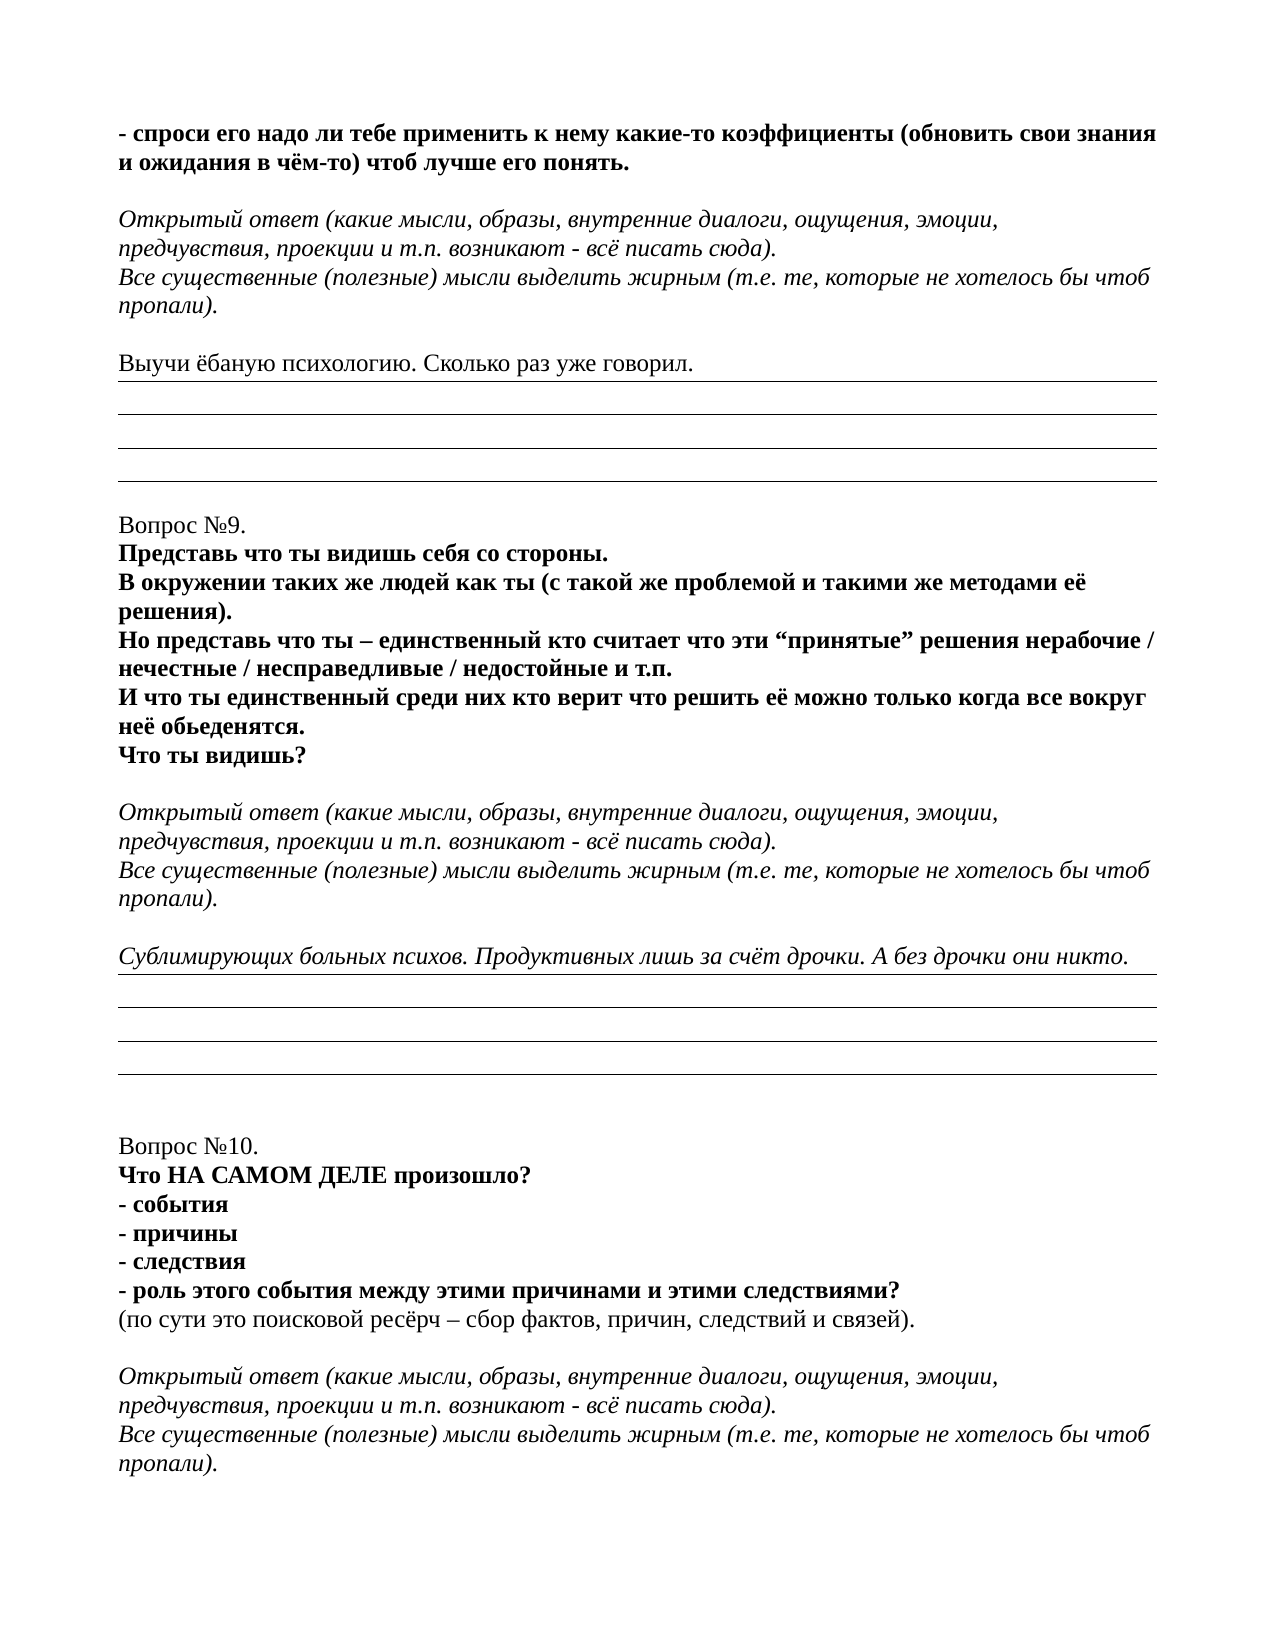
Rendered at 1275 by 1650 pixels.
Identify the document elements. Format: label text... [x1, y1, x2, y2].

text - причины [118, 1218, 1157, 1246]
text - роль этого события между этими причинами и этими следствиями? [118, 1275, 1157, 1304]
text - события [118, 1189, 1157, 1218]
text И что ты единственный среди них кто верит что решить её можно только когда все вокруг неё обьеденятся. [118, 682, 1157, 740]
text Все существенные (полезные) мысли выделить жирным (т.е. те, которые не хотелось бы чтоб пропали). [118, 262, 1157, 319]
text Открытый ответ (какие мысли, образы, внутренние диалоги, ощущения, эмоции, предчувствия, проекции и т.п. возникают - всё писать сюда). [118, 1361, 1157, 1419]
text Все существенные (полезные) мысли выделить жирным (т.е. те, которые не хотелось бы чтоб пропали). [118, 855, 1157, 912]
text Но представь что ты – единственный кто считает что эти “принятые” решения нерабочие / нечестные / несправедливые / недостойные и т.п. [118, 625, 1157, 682]
text Представь что ты видишь себя со стороны. [118, 538, 1157, 567]
text (по сути это поисковой ресёрч – сбор фактов, причин, следствий и связей). [118, 1304, 1157, 1333]
text - следствия [118, 1246, 1157, 1275]
text Что ты видишь? [118, 740, 1157, 768]
text Вопрос №10. [118, 1131, 1157, 1160]
text - спроси его надо ли тебе применить к нему какие-то коэффициенты (обновить свои знания и ожидания в чём-то) чтоб лучше его понять. [118, 118, 1157, 176]
text Открытый ответ (какие мысли, образы, внутренние диалоги, ощущения, эмоции, предчувствия, проекции и т.п. возникают - всё писать сюда). [118, 797, 1157, 855]
text Выучи ёбаную психологию. Сколько раз уже говорил. [118, 348, 1157, 381]
text Все существенные (полезные) мысли выделить жирным (т.е. те, которые не хотелось бы чтоб пропали). [118, 1419, 1157, 1476]
text В окружении таких же людей как ты (с такой же проблемой и такими же методами её решения). [118, 567, 1157, 625]
text Открытый ответ (какие мысли, образы, внутренние диалоги, ощущения, эмоции, предчувствия, проекции и т.п. возникают - всё писать сюда). [118, 204, 1157, 262]
text Что НА САМОМ ДЕЛЕ произошло? [118, 1160, 1157, 1189]
text Вопрос №9. [118, 510, 1157, 538]
text Сублимирующих больных психов. Продуктивных лишь за счёт дрочки. А без дрочки они никто. [118, 941, 1157, 974]
